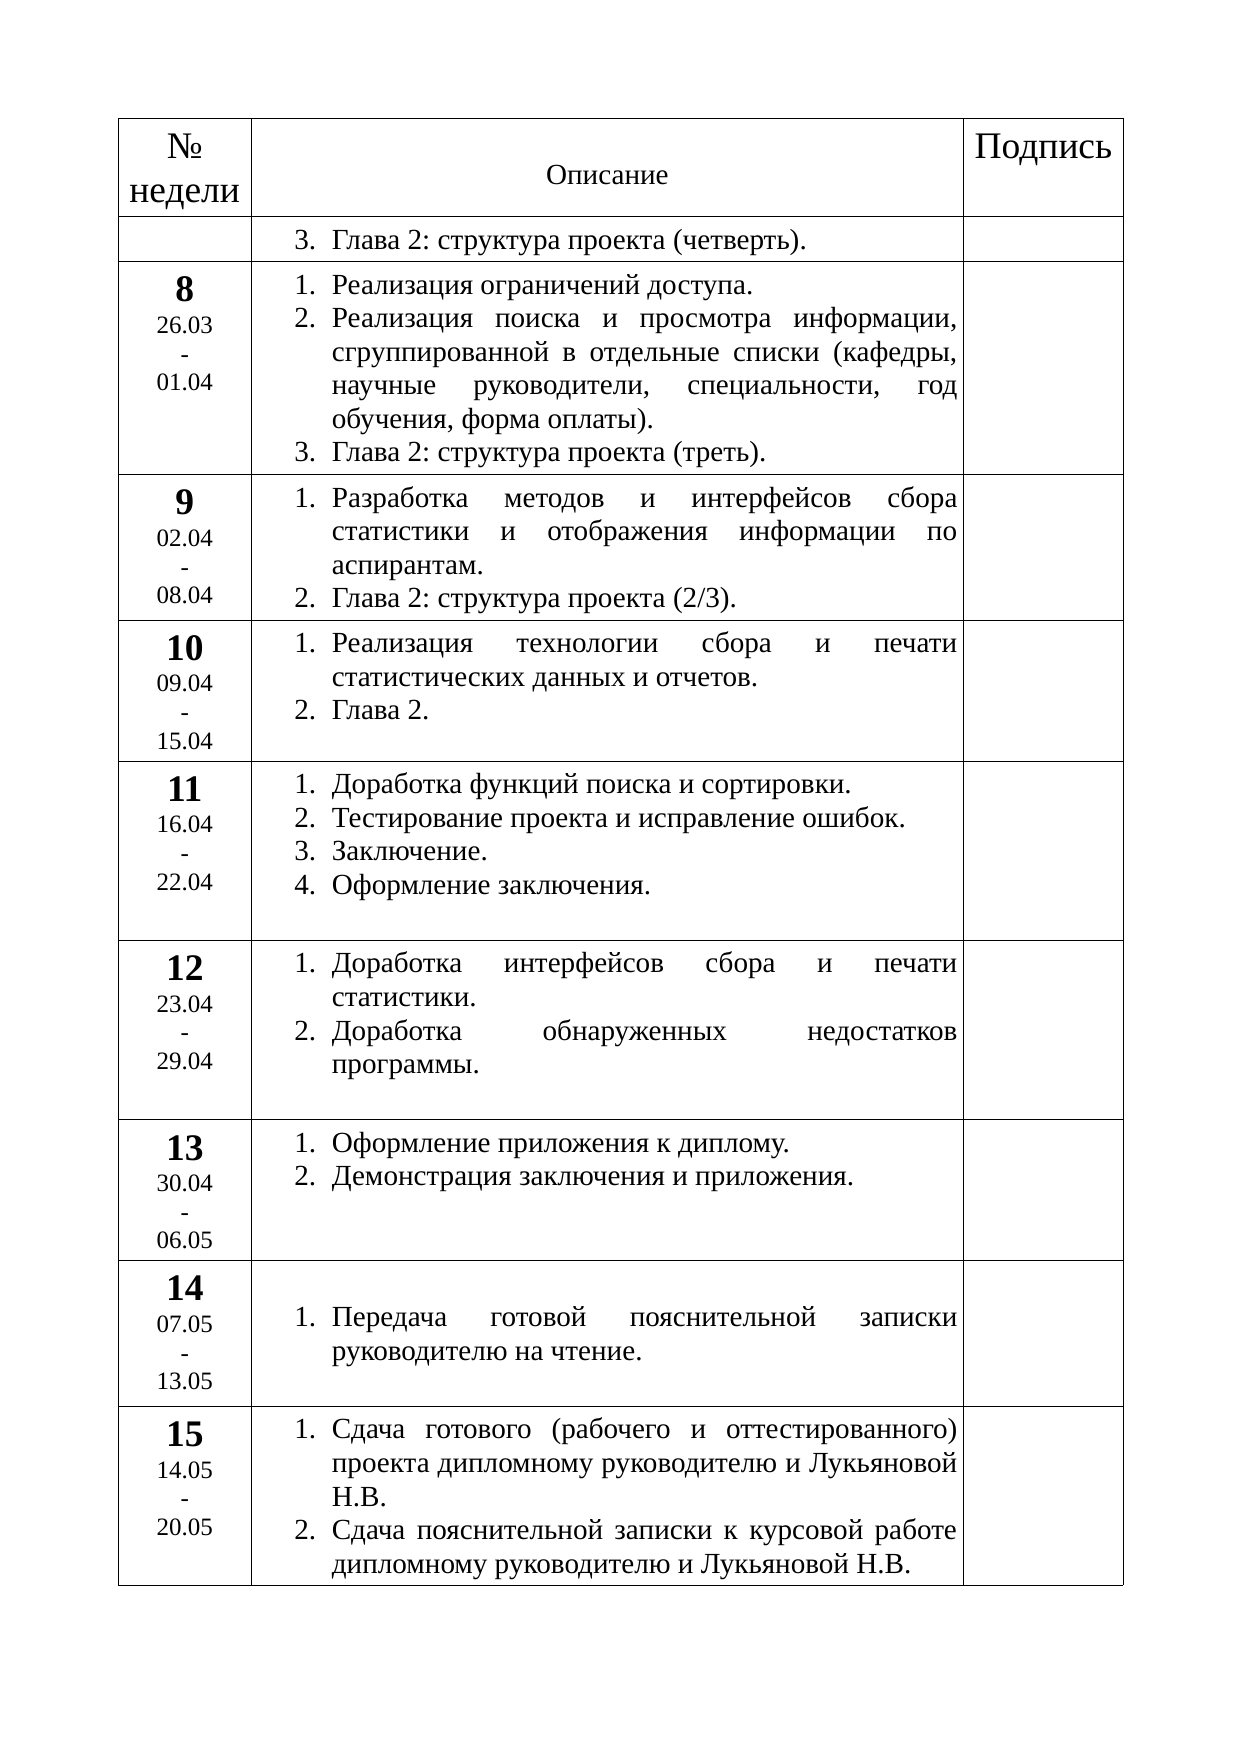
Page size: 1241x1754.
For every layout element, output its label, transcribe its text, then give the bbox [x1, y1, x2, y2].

table_cell 11 16.04 - 22.04 [119, 762, 251, 940]
table_cell Создание контролеров основных операций для работы с аспирантами. Реализация функций редактирования внесенных данных (оценки за вступительный экзамен и кандидатский минимум). Глава 2: структура проекта (четверть). [252, 217, 963, 261]
table_cell [964, 1261, 1123, 1406]
table_cell 15 14.05 - 20.05 [119, 1407, 251, 1585]
table_cell Сдача готового (рабочего и оттестированного) проекта дипломному руководителю и Лукьяновой Н.В. Сдача пояснительной записки к курсовой работе дипломному руководителю и Лукьяновой Н.В. [252, 1407, 963, 1585]
table_cell [964, 762, 1123, 940]
table_cell 14 07.05 - 13.05 [119, 1261, 251, 1406]
table_cell 8 26.03 - 01.04 [119, 262, 251, 474]
table_cell Реализация ограничений доступа. Реализация поиска и просмотра информации, сгруппированной в отдельные списки (кафедры, научные руководители, специальности, год обучения, форма оплаты). Глава 2: структура проекта (треть). [252, 262, 963, 474]
table_cell 12 23.04 - 29.04 [119, 941, 251, 1119]
table_cell [964, 217, 1123, 261]
table_cell [964, 1407, 1123, 1585]
table_cell [964, 475, 1123, 619]
table_cell 10 09.04 - 15.04 [119, 621, 251, 761]
table_header № недели [119, 119, 251, 216]
table_cell Оформление приложения к диплому. Демонстрация заключения и приложения. [252, 1120, 963, 1260]
table_cell Реализация технологии сбора и печати статистических данных и отчетов. Глава 2. [252, 621, 963, 761]
table_cell [964, 621, 1123, 761]
table_cell Доработка функций поиска и сортировки. Тестирование проекта и исправление ошибок. Заключение. Оформление заключения. [252, 762, 963, 940]
table_cell [964, 262, 1123, 474]
table_header Описание [252, 119, 963, 216]
table_cell Передача готовой пояснительной записки руководителю на чтение. [252, 1261, 963, 1406]
table_cell 9 02.04 - 08.04 [119, 475, 251, 619]
table_cell Разработка методов и интерфейсов сбора статистики и отображения информации по аспирантам. Глава 2: структура проекта (2/3). [252, 475, 963, 619]
table_cell [964, 1120, 1123, 1260]
table_header Подпись [964, 119, 1123, 216]
table_cell [964, 941, 1123, 1119]
table_cell 13 30.04 - 06.05 [119, 1120, 251, 1260]
table_cell [119, 217, 251, 261]
table_cell Доработка интерфейсов сбора и печати статистики. Доработка обнаруженных недостатков программы. [252, 941, 963, 1119]
